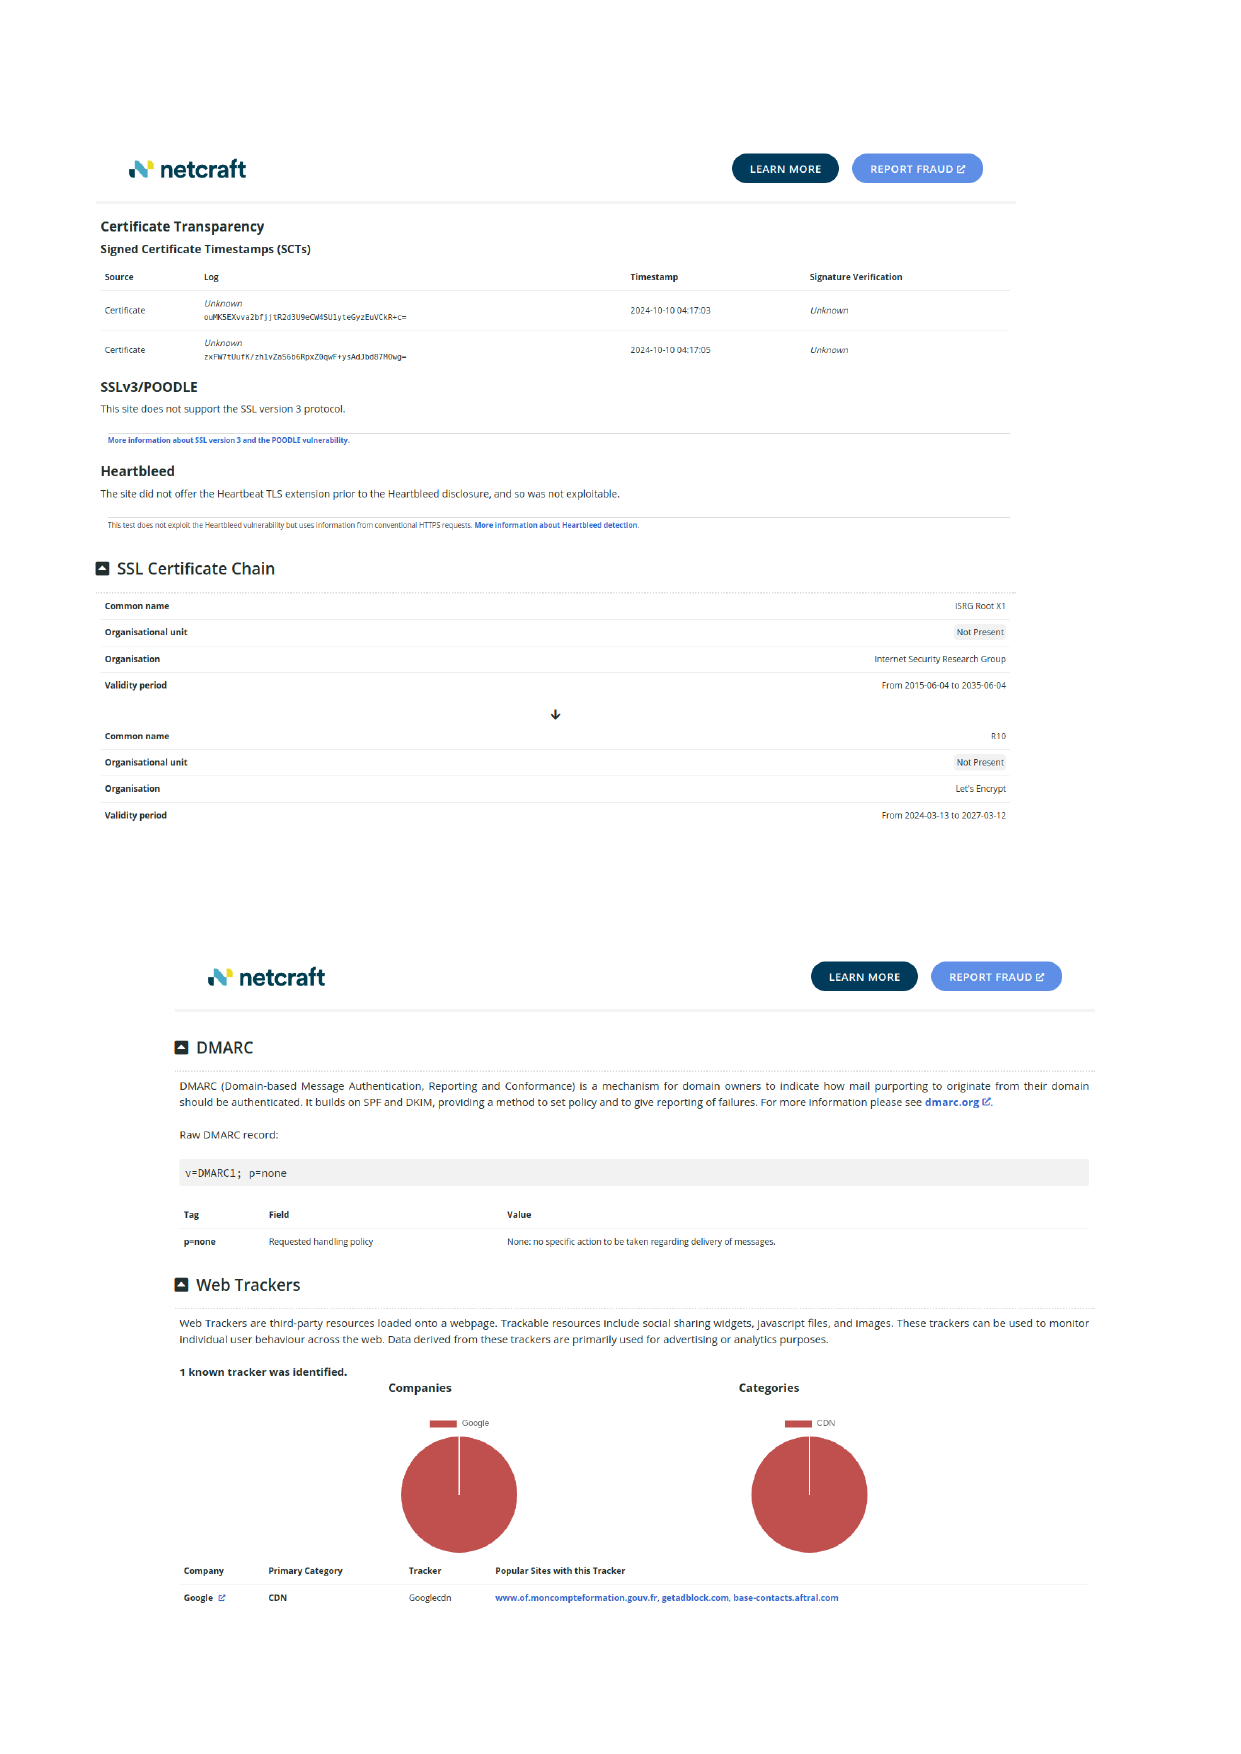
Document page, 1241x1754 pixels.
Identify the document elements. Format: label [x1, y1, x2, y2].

picture [117, 952, 1149, 1631]
picture [38, 144, 1070, 838]
